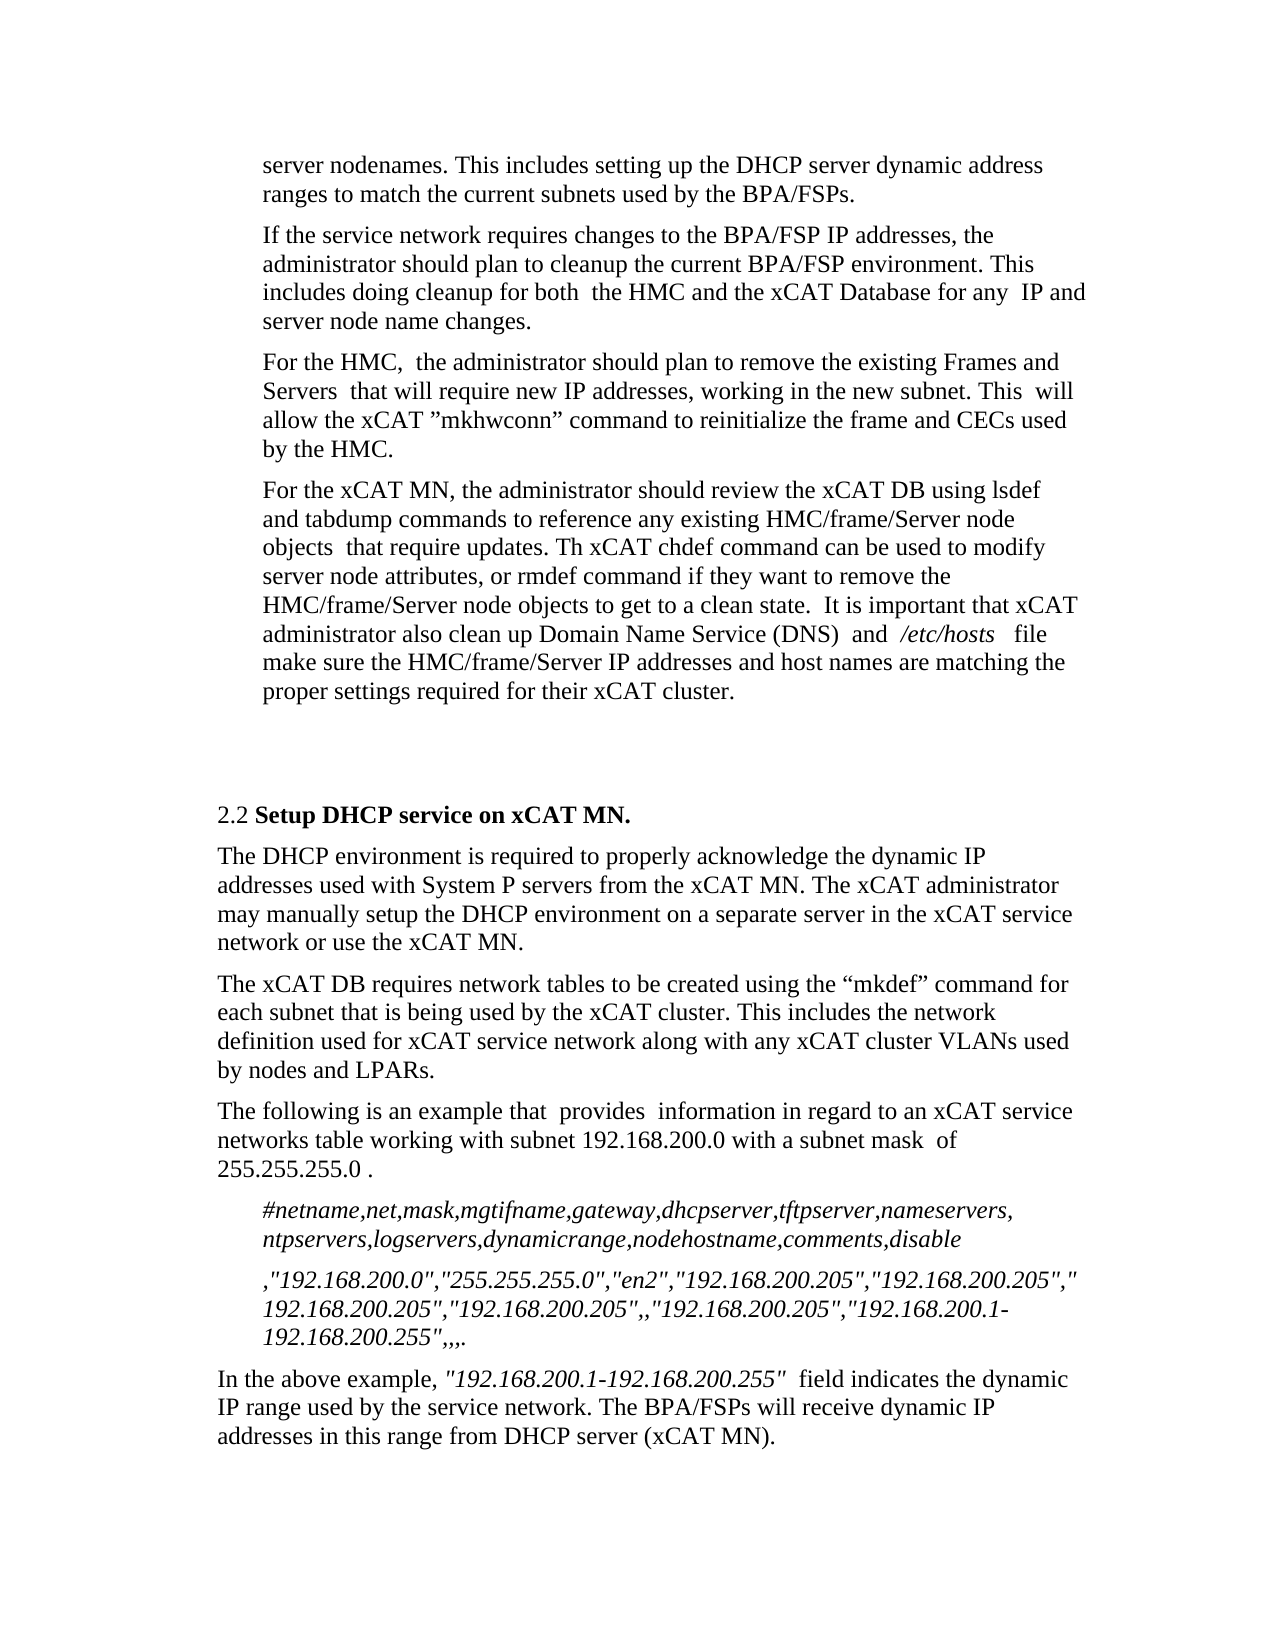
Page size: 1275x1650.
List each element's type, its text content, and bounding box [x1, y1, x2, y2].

text ,"192.168.200.0","255.255.255.0","en2","192.168.200.205","192.168.200.205","192.168.200.205","192.168.200.205",,"192.168.200.205","192.168.200.1-192.168.200.255",,,. [262, 1265, 1087, 1351]
text The xCAT DB requires network tables to be created using the “mkdef” command for each subnet that is being used by the xCAT cluster. This includes the network definition used for xCAT service network along with any xCAT cluster VLANs used by nodes and LPARs. [217, 969, 1087, 1084]
text For the xCAT MN, the administrator should review the xCAT DB using lsdef and tabdump commands to reference any existing HMC/frame/Server node objects that require updates. Th xCAT chdef command can be used to modify server node attributes, or rmdef command if they want to remove the HMC/frame/Server node objects to get to a clean state. It is important that xCAT administrator also clean up Domain Name Service (DNS) and /etc/hosts file make sure the HMC/frame/Server IP addresses and host names are matching the proper settings required for their xCAT cluster. [262, 475, 1087, 705]
text 2.2 Setup DHCP service on xCAT MN. [217, 800, 1087, 829]
text For the HMC, the administrator should plan to remove the existing Frames and Servers that will require new IP addresses, working in the new subnet. This will allow the xCAT ”mkhwconn” command to reinitialize the frame and CECs used by the HMC. [262, 347, 1087, 462]
text The DHCP environment is required to properly acknowledge the dynamic IP addresses used with System P servers from the xCAT MN. The xCAT administrator may manually setup the DHCP environment on a separate server in the xCAT service network or use the xCAT MN. [217, 841, 1087, 956]
text #netname,net,mask,mgtifname,gateway,dhcpserver,tftpserver,nameservers, ntpservers,logservers,dynamicrange,nodehostname,comments,disable [262, 1195, 1087, 1252]
text The following is an example that provides information in regard to an xCAT service networks table working with subnet 192.168.200.0 with a subnet mask of 255.255.255.0 . [217, 1096, 1087, 1182]
text If the service network requires changes to the BPA/FSP IP addresses, the administrator should plan to cleanup the current BPA/FSP environment. This includes doing cleanup for both the HMC and the xCAT Database for any IP and server node name changes. [262, 220, 1087, 335]
text server nodenames. This includes setting up the DHCP server dynamic address ranges to match the current subnets used by the BPA/FSPs. [262, 150, 1087, 207]
text In the above example, "192.168.200.1-192.168.200.255" field indicates the dynamic IP range used by the service network. The BPA/FSPs will receive dynamic IP addresses in this range from DHCP server (xCAT MN). [217, 1364, 1087, 1450]
